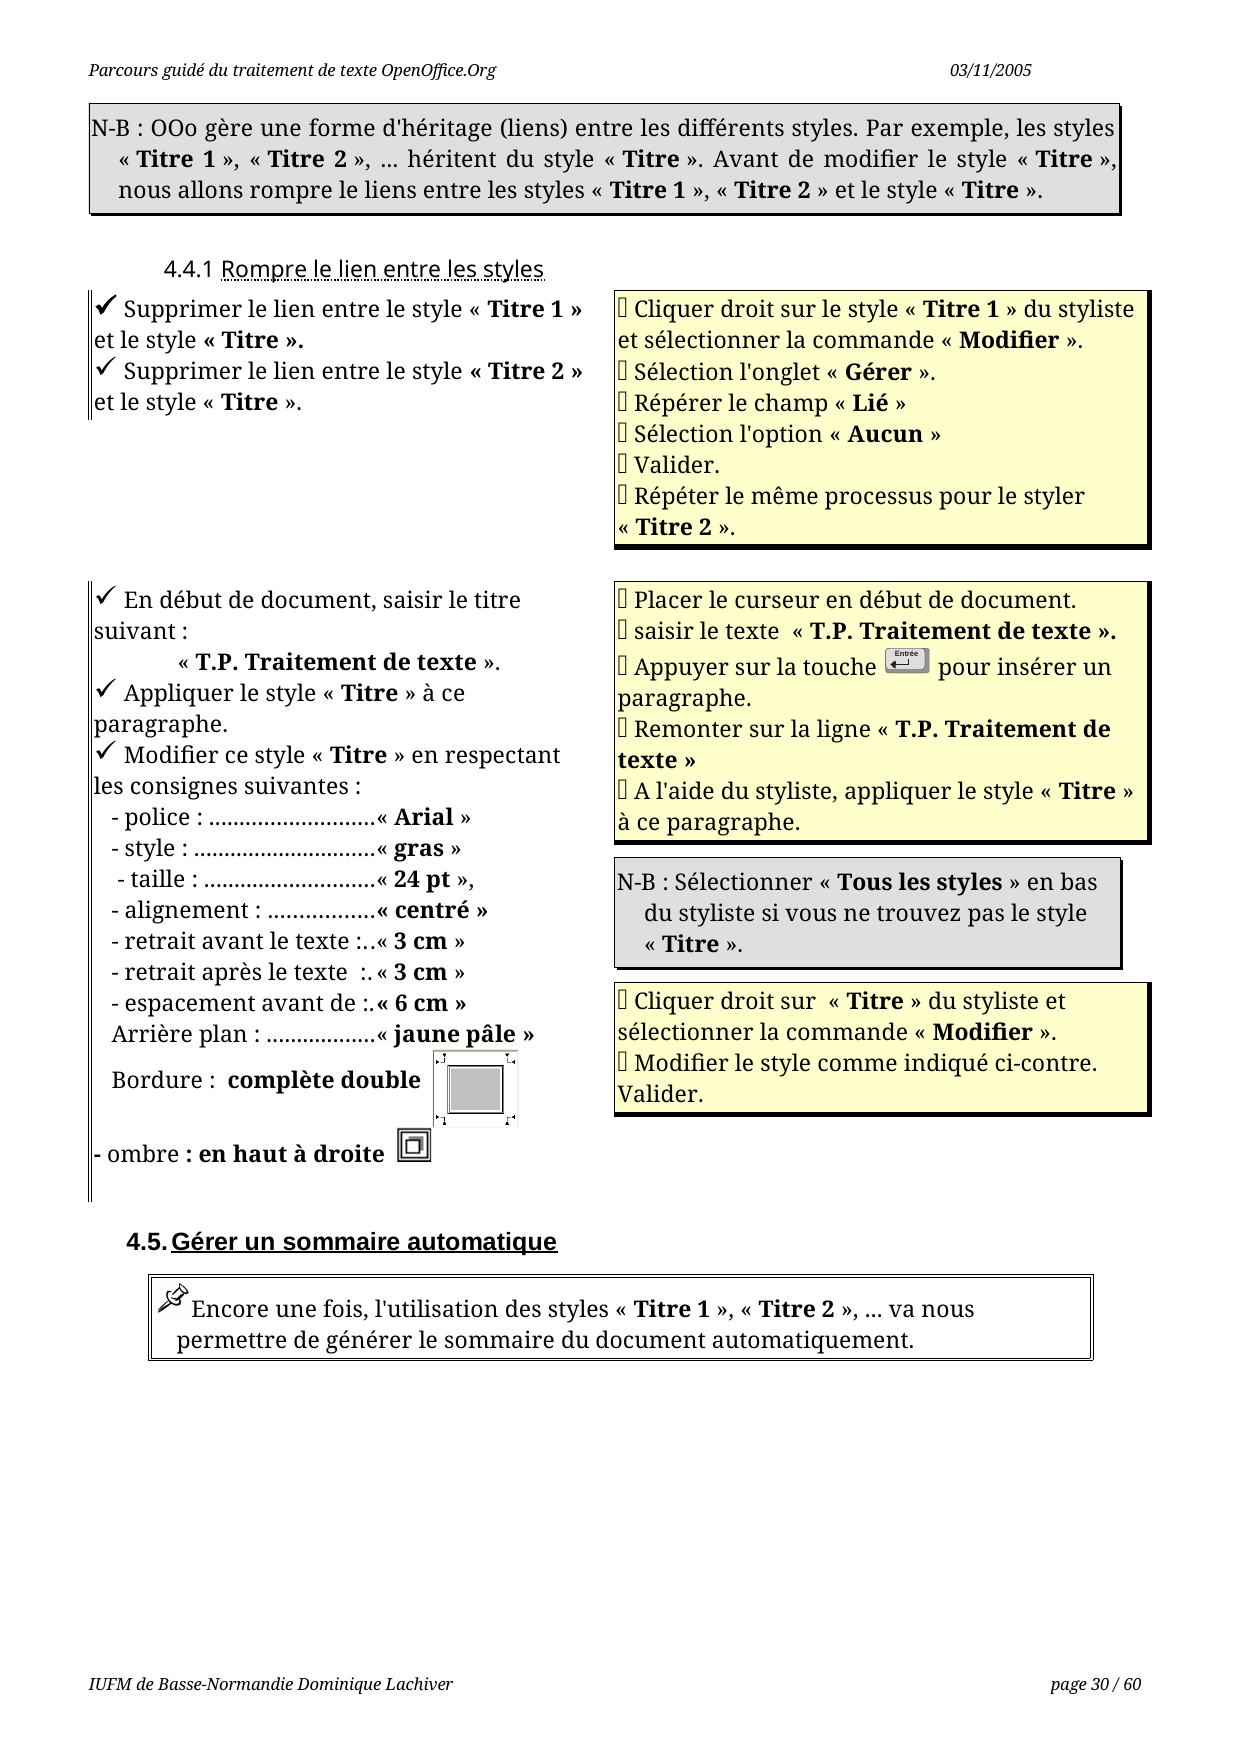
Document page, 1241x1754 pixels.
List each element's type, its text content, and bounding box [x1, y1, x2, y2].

subtitle Rompre le lien entre les styles [163, 253, 1152, 284]
text N-B : OOo gère une forme d'héritage (liens) entre les différents styles. Par exemple, les styles « Titre 1 », « Titre 2 », ... héritent du style « Titre ». Avant de modifier le style « Titre », nous allons rompre le liens entre les styles « Titre 1 », « Titre 2 » et le style « Titre ». [90, 104, 1119, 213]
table_header  Placer le curseur en début de document.  saisir le texte « T.P. Traitement de texte ».  Appuyer sur la touche pour insérer un paragraphe.  Remonter sur la ligne « T.P. Traitement de texte »  A l'aide du styliste, appliquer le style « Titre » à ce paragraphe. N-B : Sélectionner « Tous les styles » en bas du styliste si vous ne trouvez pas le style « Titre ».  Cliquer droit sur « Titre » du styliste et sélectionner la commande « Modifier ».  Modifier le style comme indiqué ci-contre. Valider. [614, 1117, 1152, 1202]
table_header [587, 581, 614, 1202]
table_header [587, 290, 614, 550]
table_header  Supprimer le lien entre le style « Titre 1 » et le style « Titre ».  Supprimer le lien entre le style « Titre 2 » et le style « Titre ». [89, 290, 587, 550]
table_header  En début de document, saisir le titre suivant : « T.P. Traitement de texte ».  Appliquer le style « Titre » à ce paragraphe.  Modifier ce style « Titre » en respectant les consignes suivantes : - police : « Arial » - style : « gras » - taille : « 24 pt », - alignement : « centré » - retrait avant le texte : « 3 cm » - retrait après le texte : « 3 cm » - espacement avant de : « 6 cm » Arrière plan : « jaune pâle » Bordure : complète double - ombre : en haut à droite [92, 581, 587, 1202]
subtitle Gérer un sommaire automatique [126, 1227, 1152, 1256]
picture [153, 1279, 192, 1318]
picture [396, 1049, 519, 1162]
table_header  Placer le curseur en début de document.  saisir le texte « T.P. Traitement de texte ».  Appuyer sur la touche pour insérer un paragraphe.  Remonter sur la ligne « T.P. Traitement de texte »  A l'aide du styliste, appliquer le style « Titre » à ce paragraphe. N-B : Sélectionner « Tous les styles » en bas du styliste si vous ne trouvez pas le style « Titre ».  Cliquer droit sur « Titre » du styliste et sélectionner la commande « Modifier ».  Modifier le style comme indiqué ci-contre. Valider. [614, 845, 1152, 982]
